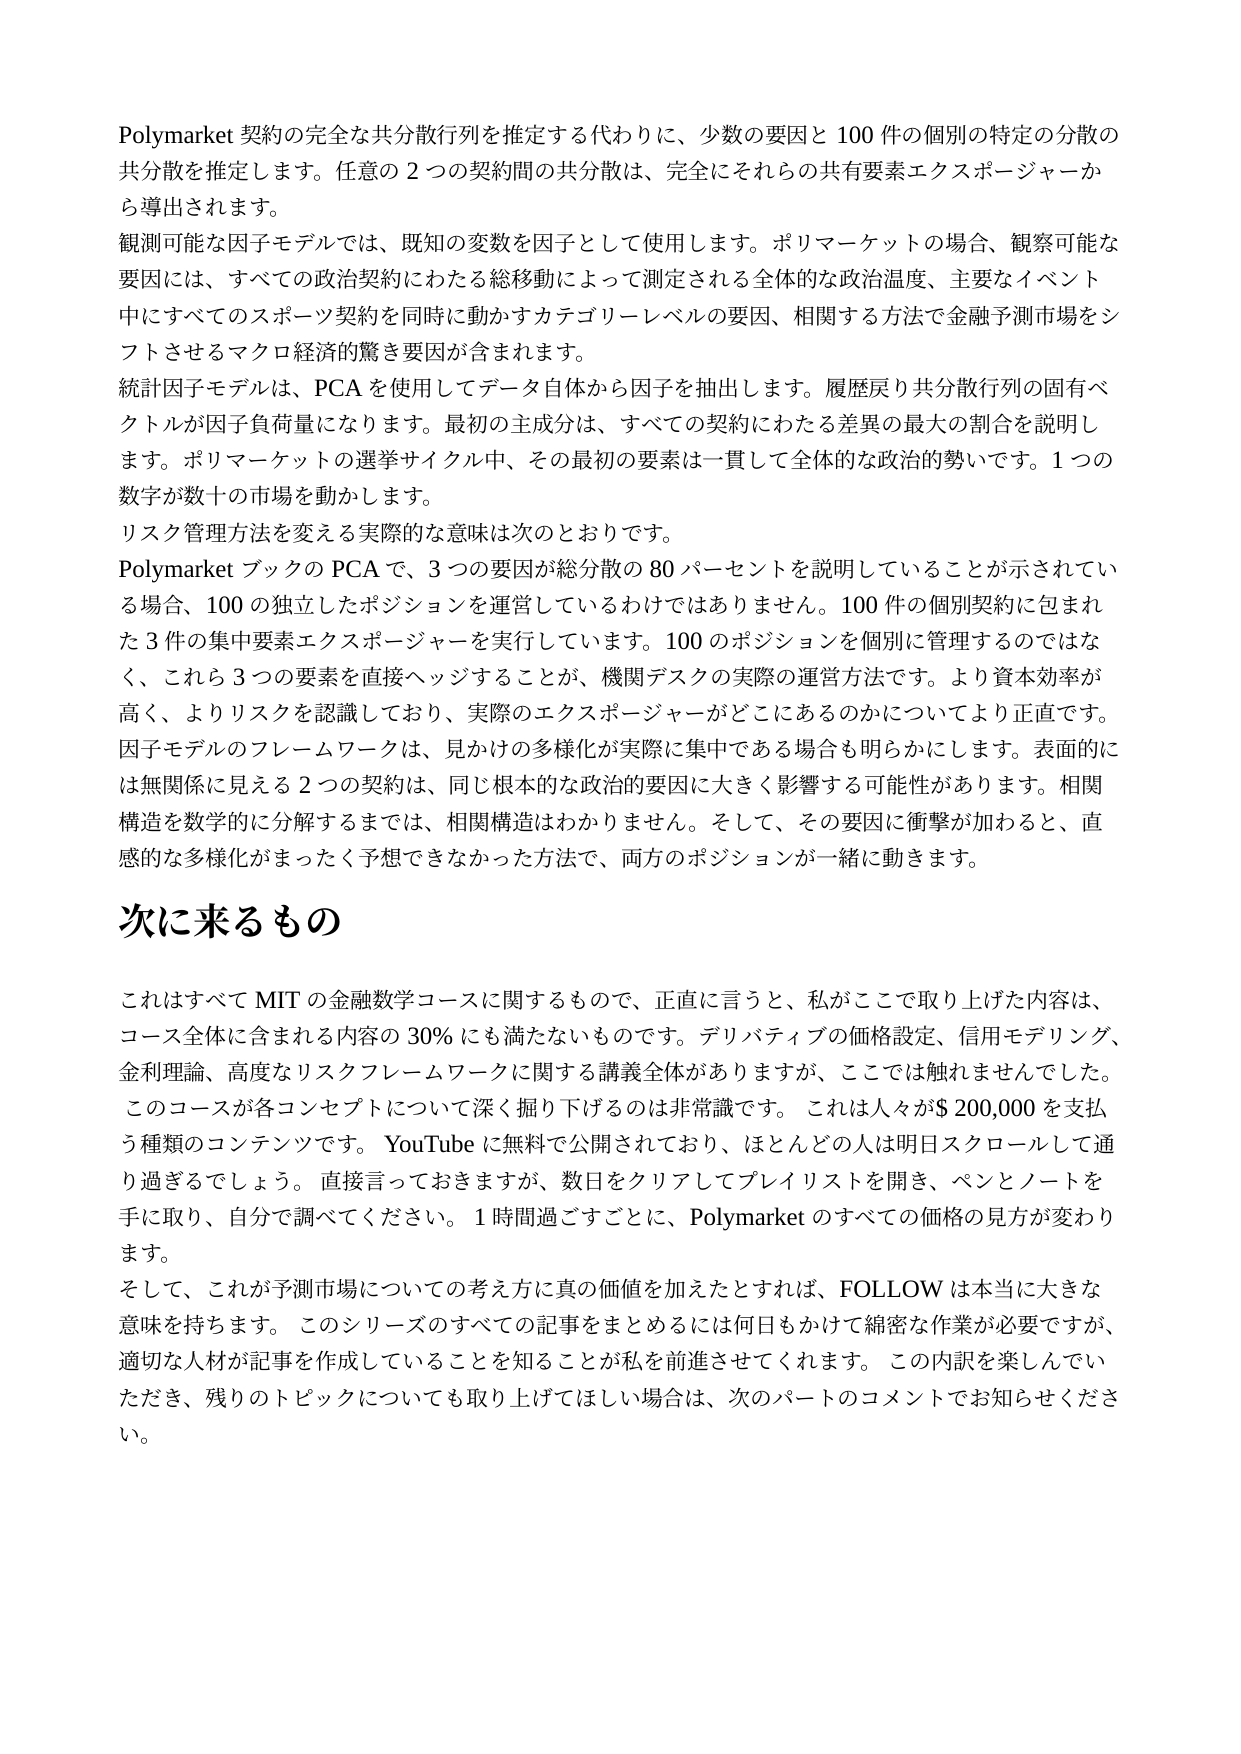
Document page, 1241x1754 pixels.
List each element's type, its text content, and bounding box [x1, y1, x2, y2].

text リスク管理方法を変える実際的な意味は次のとおりです。 [118, 516, 1122, 547]
text これはすべて MIT の金融数学コースに関するもので、正直に言うと、私がここで取り上げた内容は、コース全体に含まれる内容の 30% にも満たないものです。デリバティブの価格設定、信用モデリング、金利理論、高度なリスクフレームワークに関する講義全体がありますが、ここでは触れませんでした。 このコースが各コンセプトについて深く掘り下げるのは非常識です。 これは人々が$ 200,000 を支払う種類のコンテンツです。 YouTube に無料で公開されており、ほとんどの人は明日スクロールして通り過ぎるでしょう。 直接言っておきますが、数日をクリアしてプレイリストを開き、ペンとノートを手に取り、自分で調べてください。 1 時間過ごすごとに、Polymarket のすべての価格の見方が変わります。 [118, 983, 1122, 1268]
text Polymarket ブックの PCA で、3 つの要因が総分散の 80 パーセントを説明していることが示されている場合、100 の独立したポジションを運営しているわけではありません。100 件の個別契約に包まれた 3 件の集中要素エクスポージャーを実行しています。100 のポジションを個別に管理するのではなく、これら 3 つの要素を直接ヘッジすることが、機関デスクの実際の運営方法です。より資本効率が高く、よりリスクを認識しており、実際のエクスポージャーがどこにあるのかについてより正直です。 [118, 552, 1122, 728]
text 統計因子モデルは、PCA を使用してデータ自体から因子を抽出します。履歴戻り共分散行列の固有ベクトルが因子負荷量になります。最初の主成分は、すべての契約にわたる差異の最大の割合を説明します。ポリマーケットの選挙サイクル中、その最初の要素は一貫して全体的な政治的勢いです。1 つの数字が数十の市場を動かします。 [118, 371, 1122, 511]
text そして、これが予測市場についての考え方に真の価値を加えたとすれば、FOLLOW は本当に大きな意味を持ちます。 このシリーズのすべての記事をまとめるには何日もかけて綿密な作業が必要ですが、適切な人材が記事を作成していることを知ることが私を前進させてくれます。 この内訳を楽しんでいただき、残りのトピックについても取り上げてほしい場合は、次のパートのコメントでお知らせください。 [118, 1272, 1122, 1448]
subtitle 次に来るもの [118, 892, 1122, 946]
text Polymarket 契約の完全な共分散行列を推定する代わりに、少数の要因と 100 件の個別の特定の分散の共分散を推定します。任意の 2 つの契約間の共分散は、完全にそれらの共有要素エクスポージャーから導出されます。 [118, 118, 1122, 222]
text 因子モデルのフレームワークは、見かけの多様化が実際に集中である場合も明らかにします。表面的には無関係に見える 2 つの契約は、同じ根本的な政治的要因に大きく影響する可能性があります。相関構造を数学的に分解するまでは、相関構造はわかりません。そして、その要因に衝撃が加わると、直感的な多様化がまったく予想できなかった方法で、両方のポジションが一緒に動きます。 [118, 733, 1122, 872]
text 観測可能な因子モデルでは、既知の変数を因子として使用します。ポリマーケットの場合、観察可能な要因には、すべての政治契約にわたる総移動によって測定される全体的な政治温度、主要なイベント中にすべてのスポーツ契約を同時に動かすカテゴリーレベルの要因、相関する方法で金融予測市場をシフトさせるマクロ経済的驚き要因が含まれます。 [118, 227, 1122, 366]
